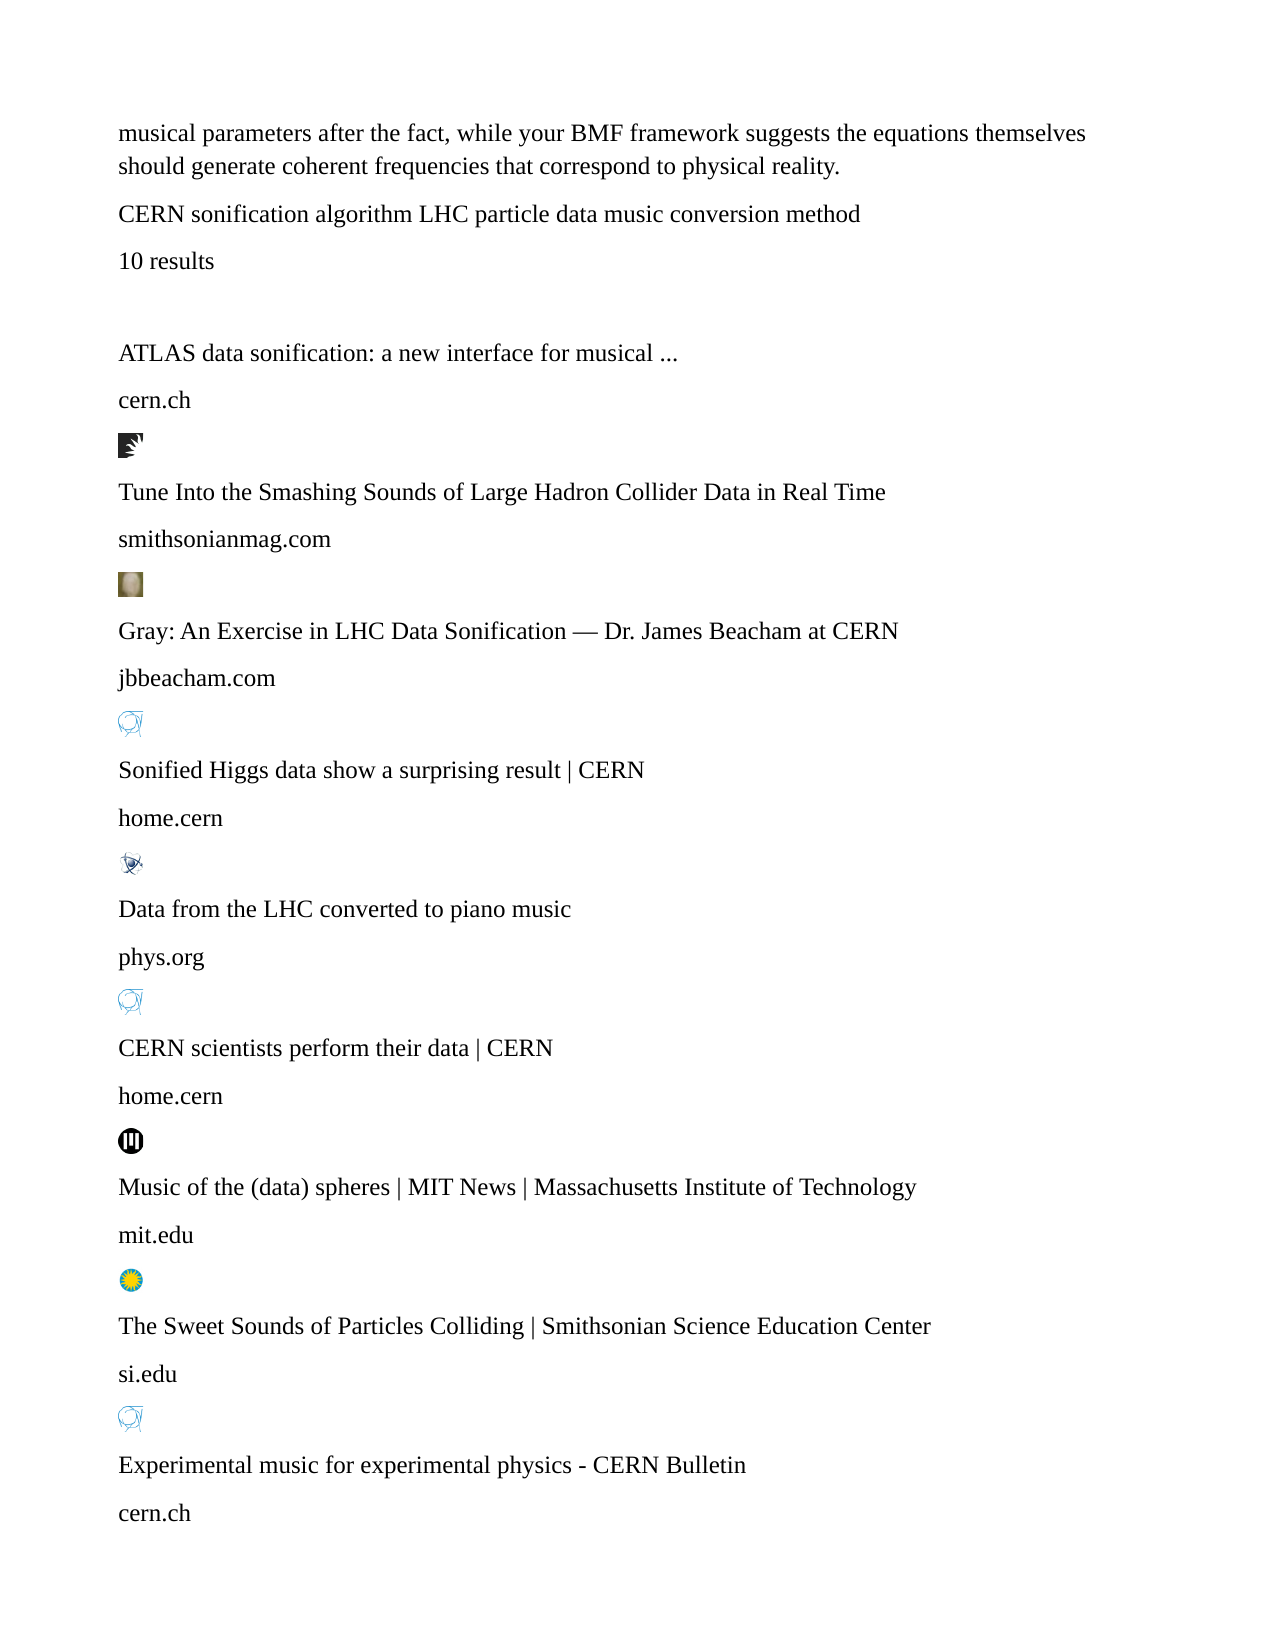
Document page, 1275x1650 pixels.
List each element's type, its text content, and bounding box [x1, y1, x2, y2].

text CERN scientists perform their data | CERN [118, 1033, 1157, 1062]
text musical parameters after the fact, while your BMF framework suggests the equations themselves should generate coherent frequencies that correspond to physical reality. [118, 118, 1157, 180]
picture [118, 711, 144, 737]
picture [118, 433, 144, 458]
text cern.ch [118, 1498, 1157, 1527]
picture [118, 1267, 144, 1293]
picture [118, 572, 144, 597]
text 10 results [118, 246, 1157, 275]
text home.cern [118, 1081, 1157, 1109]
text Experimental music for experimental physics - CERN Bulletin [118, 1450, 1157, 1479]
text si.edu [118, 1359, 1157, 1388]
text ATLAS data sonification: a new interface for musical ... [118, 338, 1157, 367]
picture [118, 989, 144, 1015]
text home.cern [118, 803, 1157, 831]
text The Sweet Sounds of Particles Colliding | Smithsonian Science Education Center [118, 1311, 1157, 1340]
text Music of the (data) spheres | MIT News | Massachusetts Institute of Technology [118, 1172, 1157, 1201]
text Tune Into the Smashing Sounds of Large Hadron Collider Data in Real Time [118, 477, 1157, 506]
picture [118, 1128, 144, 1154]
text Sonified Higgs data show a surprising result | CERN [118, 755, 1157, 784]
text jbbeacham.com [118, 663, 1157, 692]
text phys.org [118, 942, 1157, 970]
picture [118, 850, 144, 876]
text smithsonianmag.com [118, 524, 1157, 553]
text mit.edu [118, 1220, 1157, 1248]
text cern.ch [118, 385, 1157, 414]
text Gray: An Exercise in LHC Data Sonification — Dr. James Beacham at CERN [118, 616, 1157, 645]
picture [118, 1406, 144, 1432]
text CERN sonification algorithm LHC particle data music conversion method [118, 199, 1157, 227]
text Data from the LHC converted to piano music [118, 894, 1157, 923]
